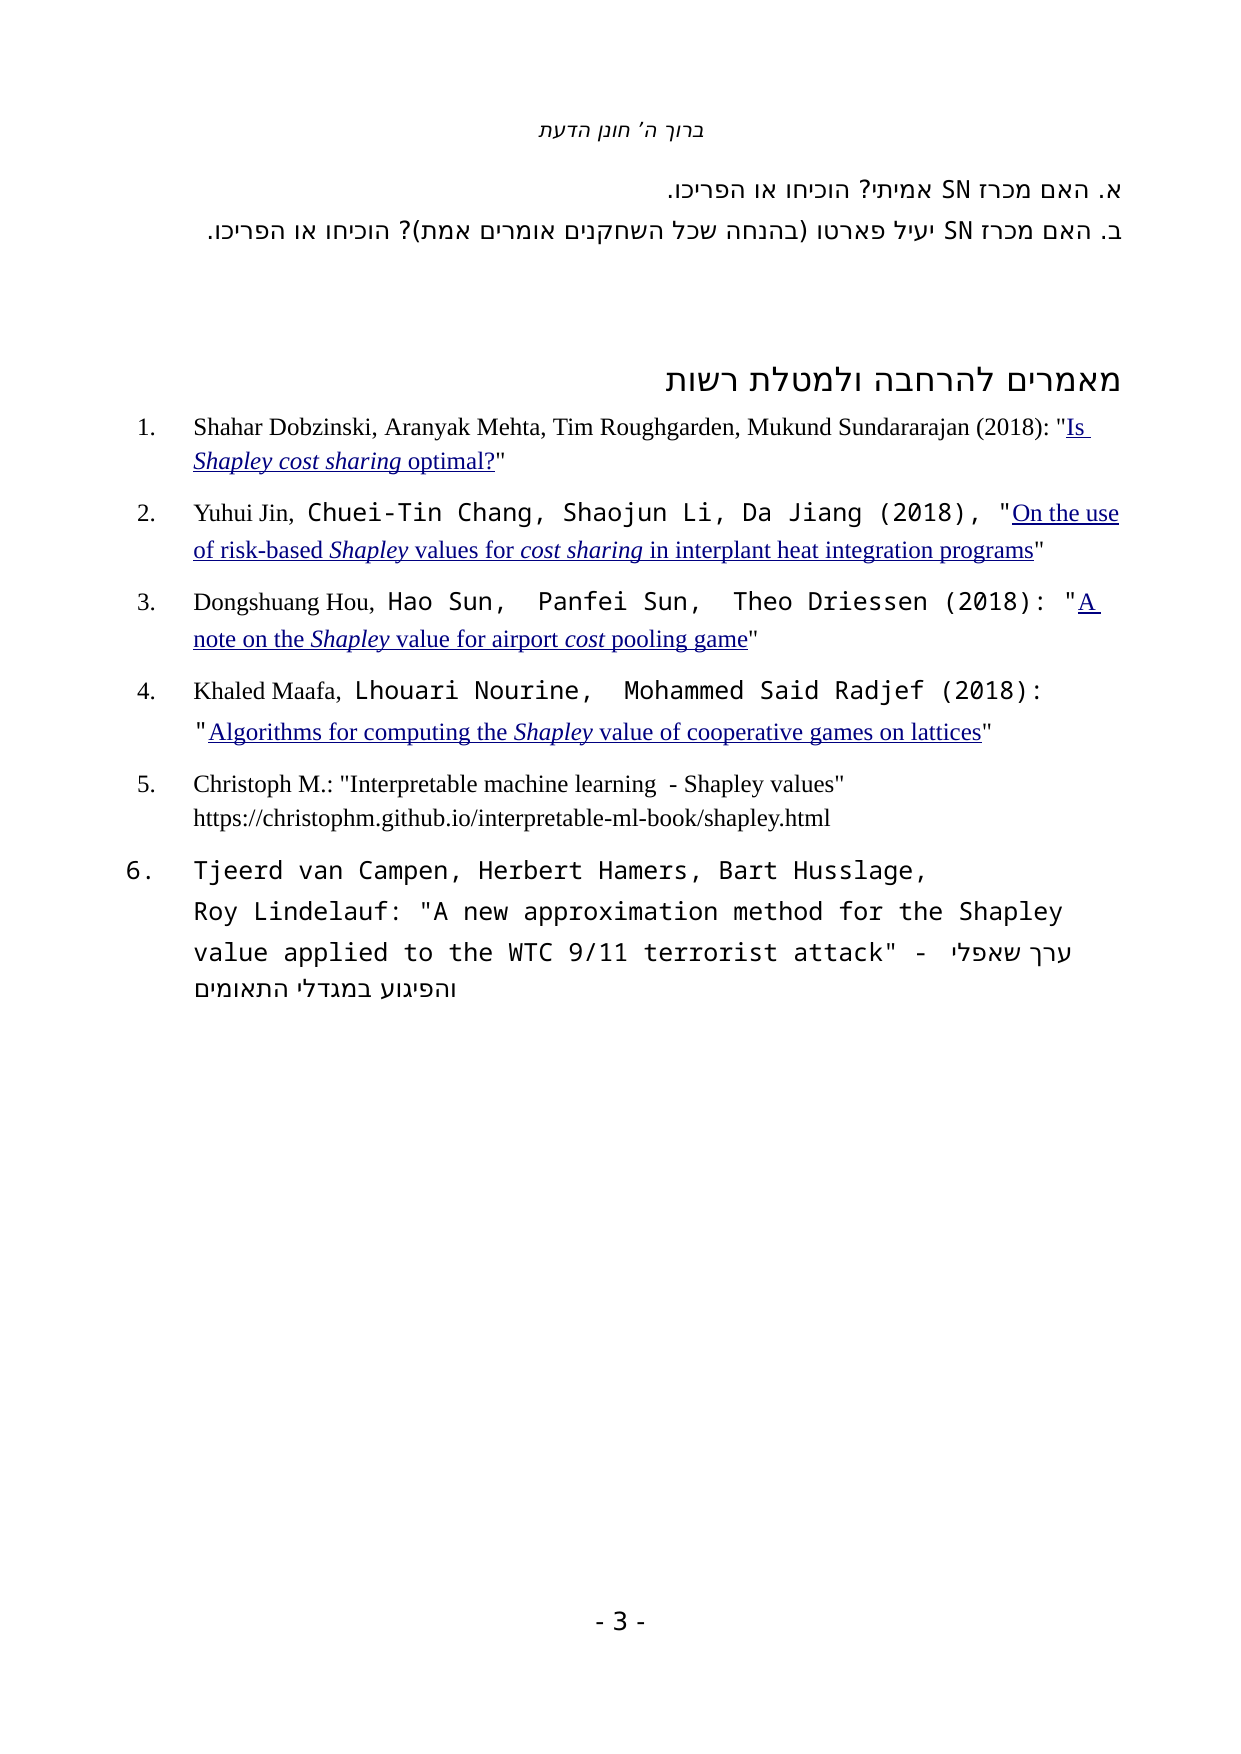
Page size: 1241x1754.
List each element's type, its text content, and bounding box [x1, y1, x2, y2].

text ב. האם מכרז SN יעיל פארטו (בהנחה שכל השחקנים אומרים אמת)? הוכיחו או הפריכו. [118, 213, 1122, 247]
list Yuhui Jin, Chuei-Tin Chang, Shaojun Li, Da Jiang (2018), "On the use of risk-based Shapley values for cost sharing in interplant heat integration programs" [156, 495, 1122, 564]
list Tjeerd van Campen, Herbert Hamers, Bart Husslage, Roy Lindelauf: "A new approximation method for the Shapley value applied to the WTC 9/11 terrorist attack" - ערך שאפלי והפיגוע במגדלי התאומים [156, 853, 1122, 1003]
subtitle מאמרים להרחבה ולמטלת רשות [118, 360, 1122, 399]
list Dongshuang Hou, Hao Sun, Panfei Sun, Theo Driessen (2018): "A note on the Shapley value for airport cost pooling game" [156, 584, 1122, 652]
list Shahar Dobzinski, Aranyak Mehta, Tim Roughgarden, Mukund Sundararajan (2018): "Is Shapley cost sharing optimal?" [156, 412, 1122, 475]
list Khaled Maafa, Lhouari Nourine, Mohammed Said Radjef (2018): "Algorithms for computing the Shapley value of cooperative games on lattices" [156, 673, 1122, 748]
list Christoph M.: "Interpretable machine learning - Shapley values" https://christophm.github.io/interpretable-ml-book/shapley.html [156, 769, 1122, 832]
text א. האם מכרז SN אמיתי? הוכיחו או הפריכו. [118, 172, 1122, 206]
